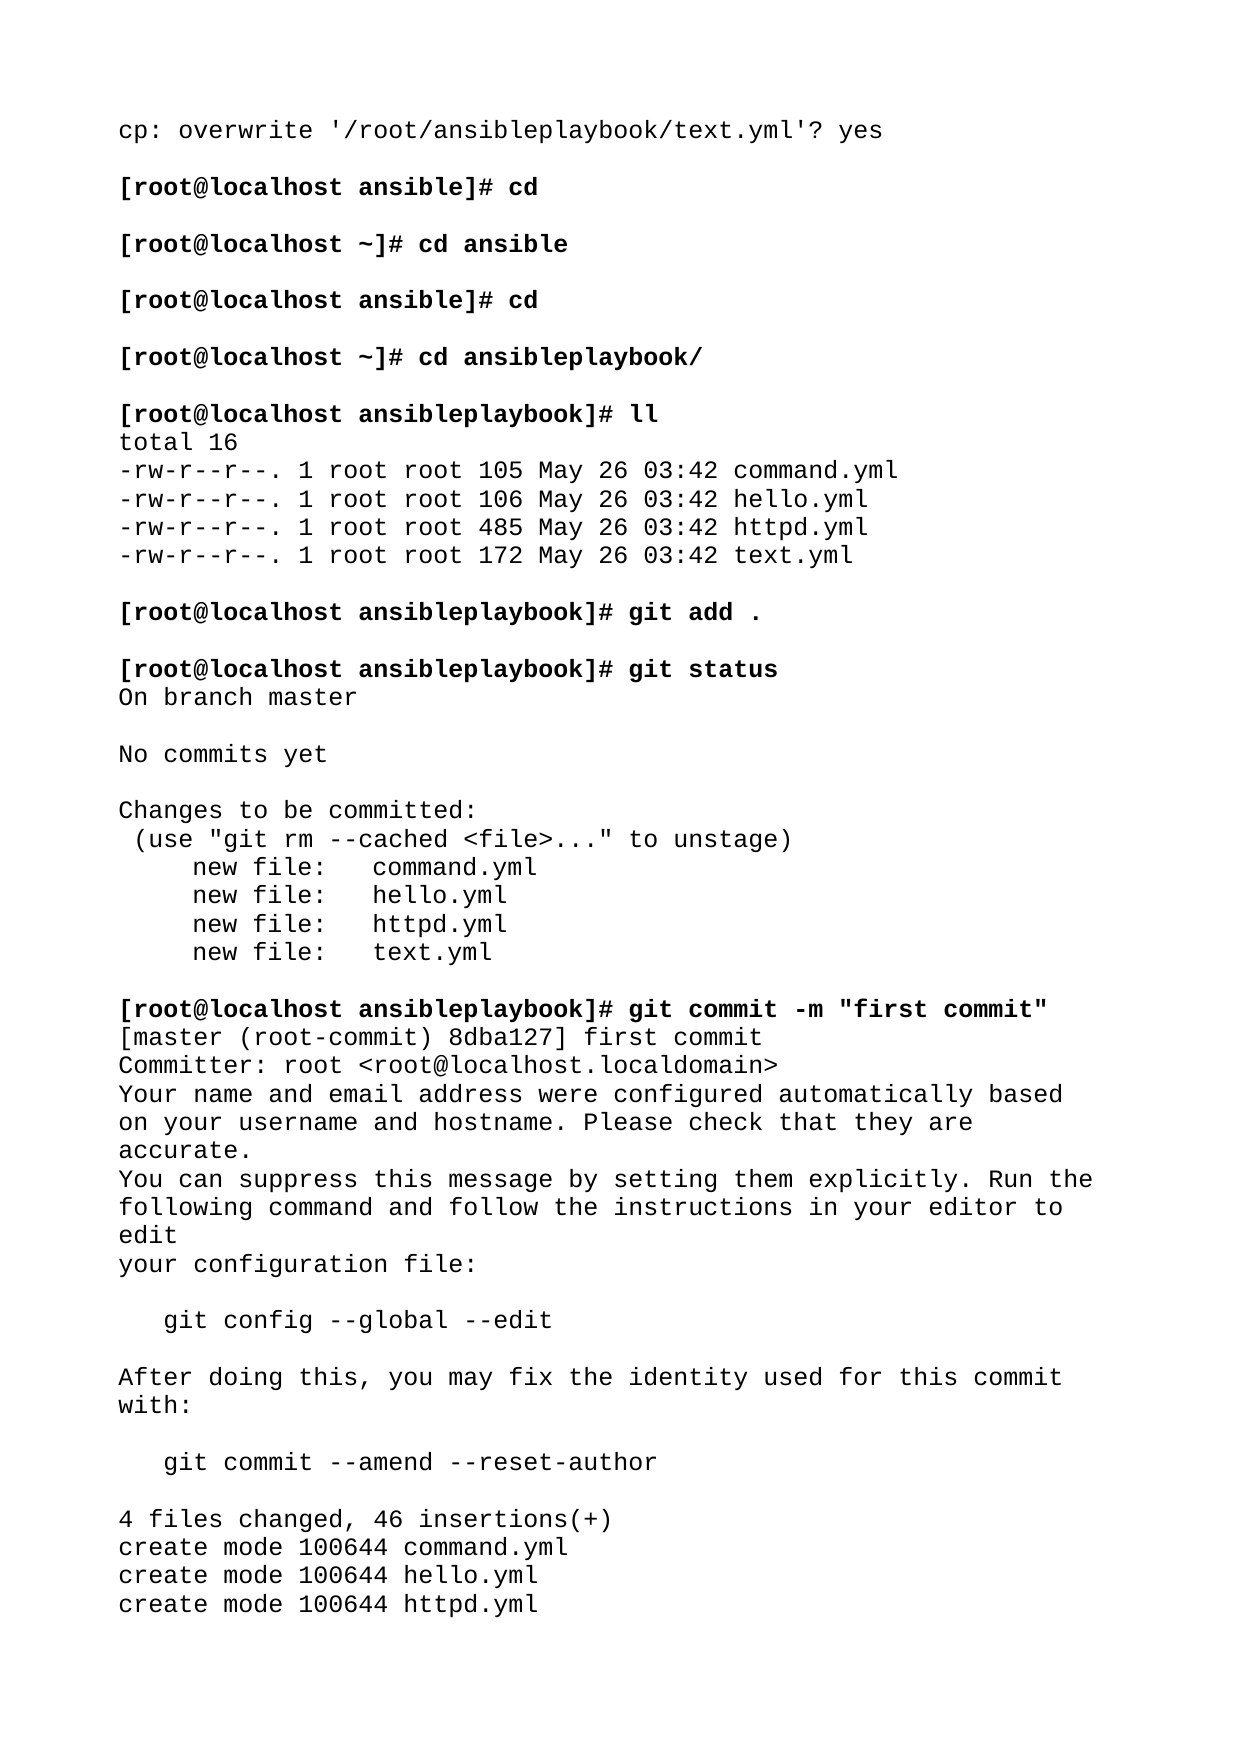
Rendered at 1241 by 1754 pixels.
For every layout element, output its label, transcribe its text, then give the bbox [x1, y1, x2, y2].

text [master (root-commit) 8dba127] first commit [118, 1025, 1122, 1053]
text [root@localhost ~]# cd ansible [118, 231, 1122, 260]
text [root@localhost ansible]# cd [118, 175, 1122, 203]
text You can suppress this message by setting them explicitly. Run the [118, 1166, 1122, 1195]
text [root@localhost ansible]# cd [118, 288, 1122, 316]
text -rw-r--r--. 1 root root 106 May 26 03:42 hello.yml [118, 486, 1122, 515]
text new file: command.yml [118, 855, 1122, 883]
text No commits yet [118, 741, 1122, 770]
text [root@localhost ansibleplaybook]# ll [118, 401, 1122, 430]
text create mode 100644 hello.yml [118, 1563, 1122, 1591]
text create mode 100644 httpd.yml [118, 1591, 1122, 1620]
text -rw-r--r--. 1 root root 485 May 26 03:42 httpd.yml [118, 515, 1122, 543]
text new file: text.yml [118, 940, 1122, 968]
text 4 files changed, 46 insertions(+) [118, 1506, 1122, 1535]
text [root@localhost ~]# cd ansibleplaybook/ [118, 345, 1122, 373]
text Changes to be committed: [118, 798, 1122, 826]
text -rw-r--r--. 1 root root 172 May 26 03:42 text.yml [118, 543, 1122, 571]
text On branch master [118, 685, 1122, 713]
text following command and follow the instructions in your editor to edit [118, 1195, 1122, 1251]
text [root@localhost ansibleplaybook]# git status [118, 656, 1122, 685]
text your configuration file: [118, 1251, 1122, 1280]
text on your username and hostname. Please check that they are accurate. [118, 1110, 1122, 1166]
text [root@localhost ansibleplaybook]# git add . [118, 600, 1122, 628]
text git config --global --edit [118, 1308, 1122, 1336]
text new file: httpd.yml [118, 911, 1122, 940]
text After doing this, you may fix the identity used for this commit with: [118, 1365, 1122, 1421]
text git commit --amend --reset-author [118, 1450, 1122, 1478]
text Your name and email address were configured automatically based [118, 1081, 1122, 1110]
text -rw-r--r--. 1 root root 105 May 26 03:42 command.yml [118, 458, 1122, 486]
text [root@localhost ansibleplaybook]# git commit -m "first commit" [118, 996, 1122, 1025]
text total 16 [118, 430, 1122, 458]
text (use "git rm --cached <file>..." to unstage) [118, 826, 1122, 855]
text cp: overwrite '/root/ansibleplaybook/text.yml'? yes [118, 118, 1122, 146]
text Committer: root <root@localhost.localdomain> [118, 1053, 1122, 1081]
text new file: hello.yml [118, 883, 1122, 911]
text create mode 100644 command.yml [118, 1535, 1122, 1563]
